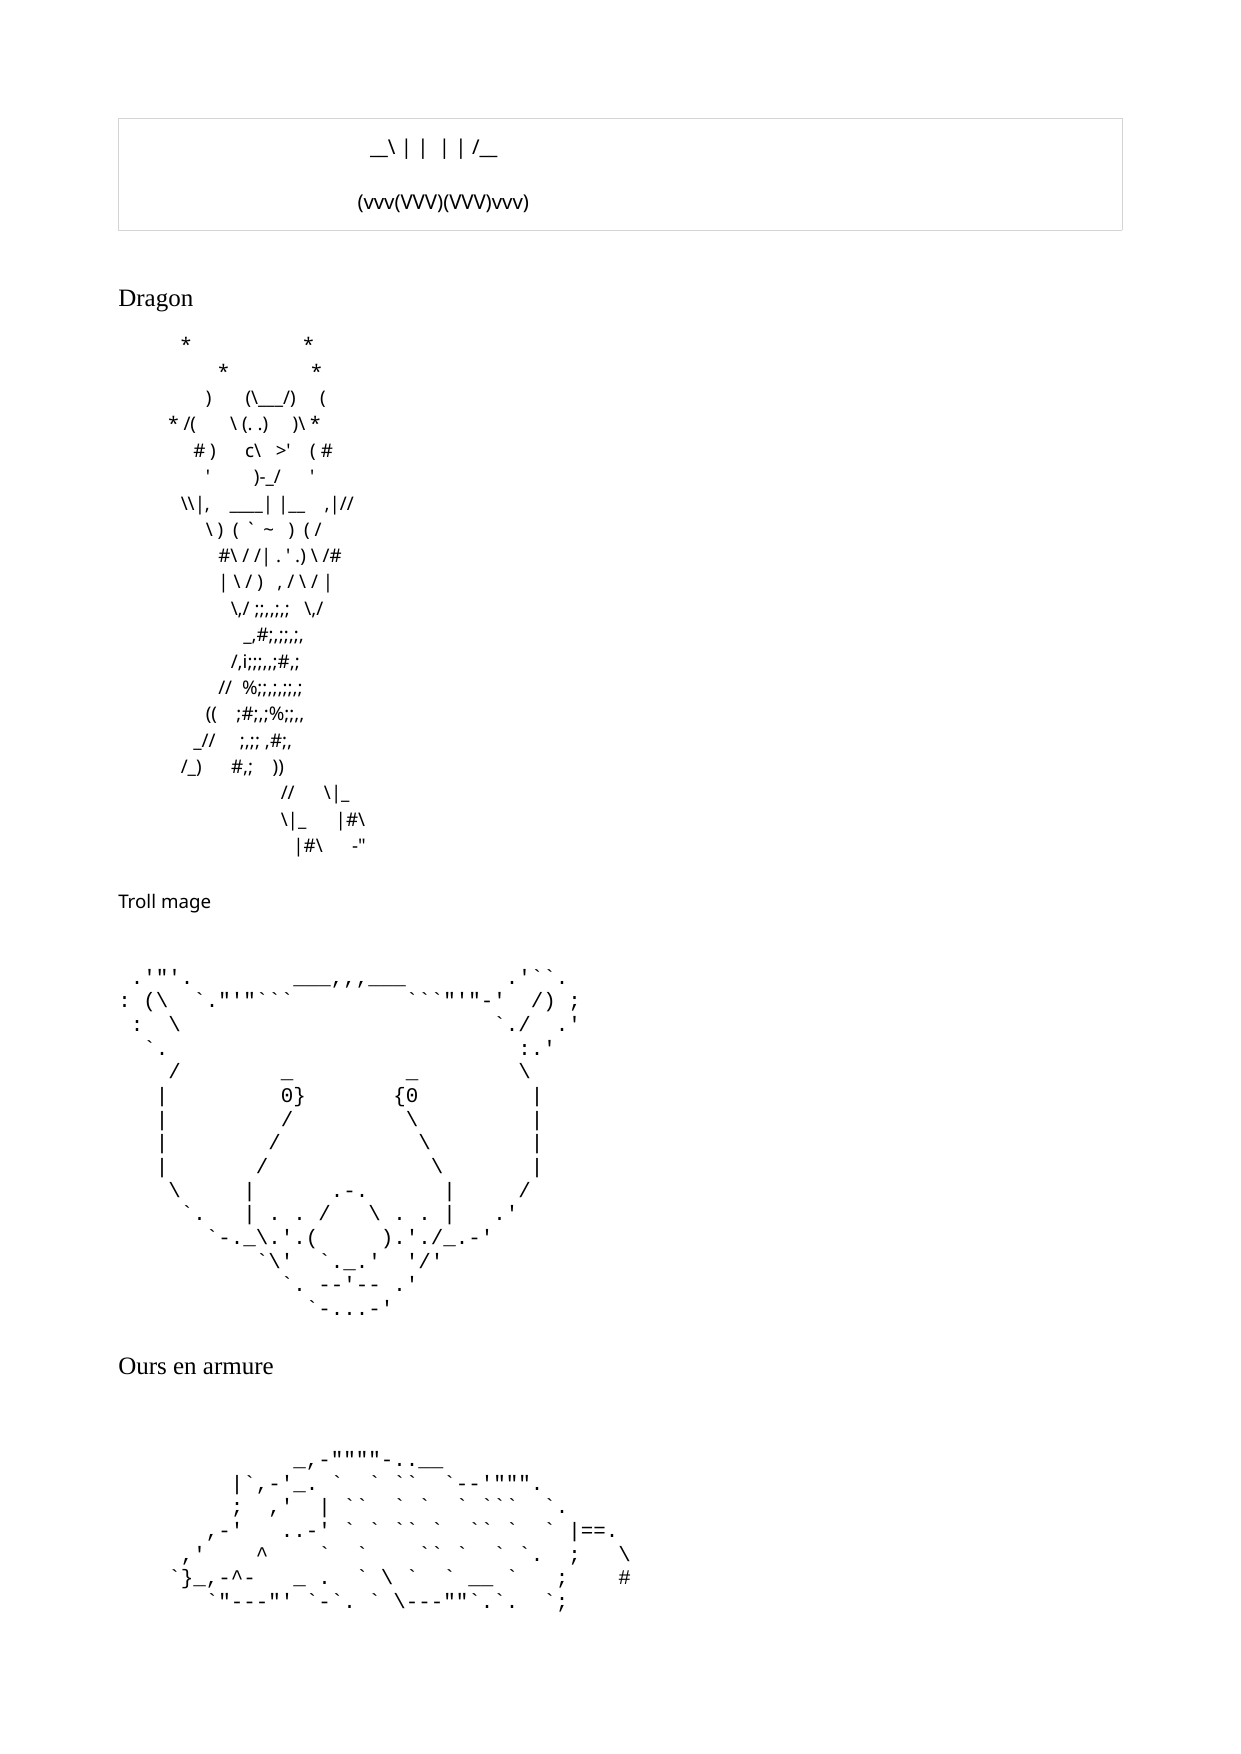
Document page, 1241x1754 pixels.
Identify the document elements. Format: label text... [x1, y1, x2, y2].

text ; ,' | `` ` ` ` ``` `. [118, 1496, 1122, 1520]
text | 0} {0 | [118, 1085, 1122, 1109]
text // %;;,;,;;,; [118, 674, 1122, 701]
text `"---"' `-`. ` \---""`.`. `; [118, 1591, 1122, 1615]
text _,-""""-..__ [118, 1449, 1122, 1473]
text __\ | | | | /__ [119, 119, 1122, 160]
text / _ _ \ [118, 1061, 1122, 1085]
text | \ / ) , / \ / | [118, 569, 1122, 595]
text Dragon [118, 283, 1122, 311]
text ,-' ..-' ` ` `` ` `` ` ` |==. [118, 1520, 1122, 1544]
text Ours en armure [118, 1351, 1122, 1380]
text \,/ ;;,,;,; \,/ [118, 595, 1122, 622]
text `. --'-- .' [118, 1274, 1122, 1298]
text ) (\___/) ( [118, 384, 1122, 411]
text : (\ `."'"``` ```"'"-' /) ; [118, 991, 1122, 1014]
text * * [118, 332, 1122, 358]
text | / \ | [118, 1132, 1122, 1156]
text (( ;#;,;%;;,, [118, 701, 1122, 727]
text | / \ | [118, 1156, 1122, 1180]
text `\' `._.' '/' [118, 1251, 1122, 1274]
text ' )-_/ ' [118, 463, 1122, 490]
text # ) c\ >' ( # [118, 437, 1122, 463]
text /_) #,; )) [118, 753, 1122, 780]
text `. | . . / \ . . | .' [118, 1203, 1122, 1227]
text ,' ^ ` ` `` ` ` `. ; \ [118, 1544, 1122, 1567]
text `-...-' [118, 1298, 1122, 1322]
text `}_,-^- _ . ` \ ` ` __ ` ; # [118, 1567, 1122, 1591]
text .'"'. ___,,,___ .'``. [118, 967, 1122, 991]
text \ | .-. | / [118, 1180, 1122, 1203]
text * * [118, 358, 1122, 384]
text `-._\.'.( ).'./_.-' [118, 1227, 1122, 1251]
text `. :.' [118, 1038, 1122, 1061]
text |`,-'_. ` ` `` `--'""". [118, 1473, 1122, 1496]
text #\ / /| . ' .) \ /# [118, 542, 1122, 569]
text _,#;,;;,;, [118, 622, 1122, 648]
text * /( \ (. .) )\ * [118, 411, 1122, 437]
text \ ) ( ` ~ ) ( / [118, 516, 1122, 542]
text _// ;,;; ,#;, [118, 727, 1122, 753]
text |#\ -" [118, 832, 1122, 859]
text | / \ | [118, 1109, 1122, 1132]
text Troll mage [118, 888, 1122, 914]
text /,i;;;,,;#,; [118, 648, 1122, 674]
text : \ `./ .' [118, 1014, 1122, 1038]
text (vvv(VVV)(VVV)vvv) [119, 173, 1122, 230]
text \|_ |#\ [118, 806, 1122, 832]
text \\|, ____| |__ ,|// [118, 490, 1122, 516]
text // \|_ [118, 780, 1122, 806]
